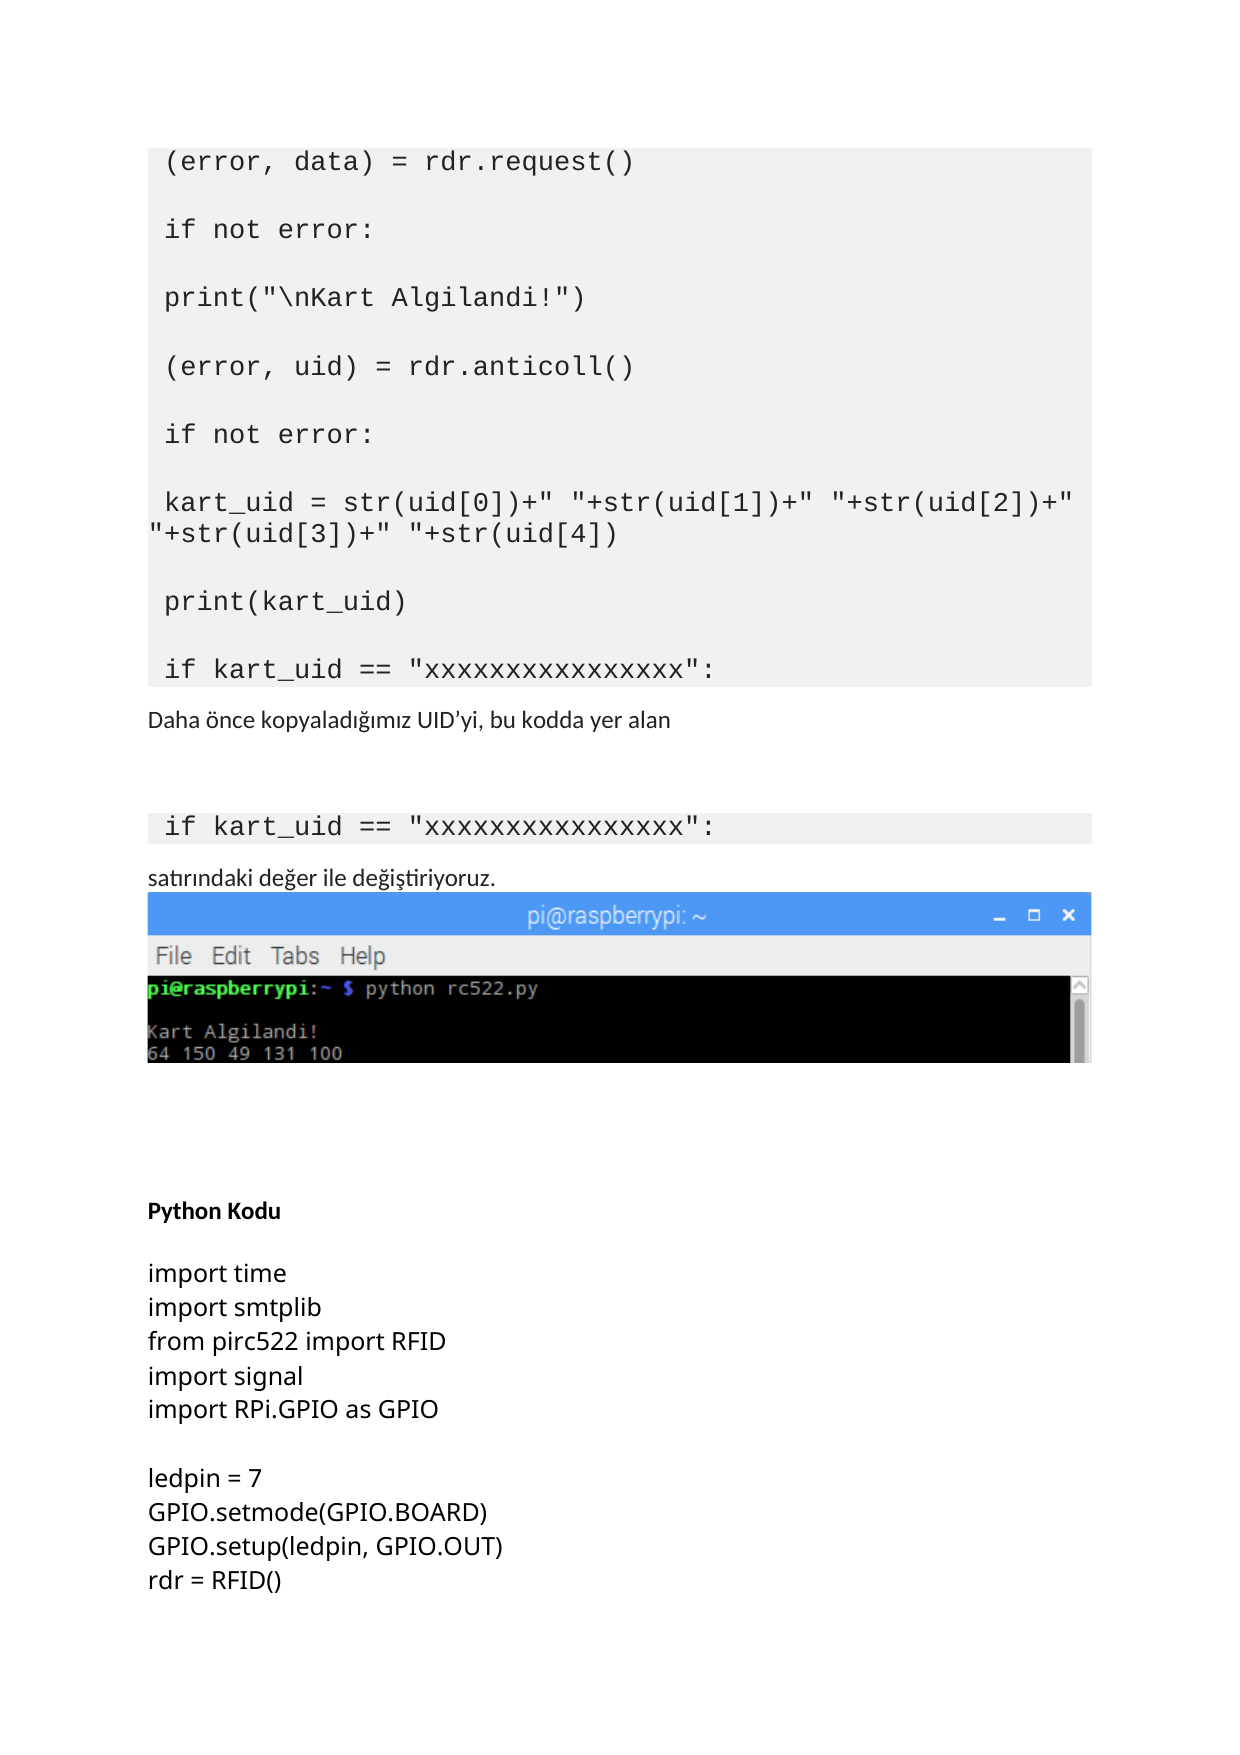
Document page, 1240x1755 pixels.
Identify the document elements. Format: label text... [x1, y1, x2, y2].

text import time import smtplib from pirc522 import RFID import signal import RPi.GPIO as GPIO ledpin = 7 GPIO.setmode(GPIO.BOARD) GPIO.setup(ledpin, GPIO.OUT) rdr = RFID() [148, 1256, 1092, 1597]
text if kart_uid == "xxxxxxxxxxxxxxxx": [148, 813, 1092, 844]
text if not error: [148, 216, 1092, 247]
text (error, uid) = rdr.anticoll() [148, 352, 1092, 383]
text print(kart_uid) [148, 588, 1092, 618]
text Daha önce kopyaladığımız UID’yi, bu kodda yer alan [148, 687, 1092, 735]
text (error, data) = rdr.request() [148, 148, 1092, 178]
text if kart_uid == "xxxxxxxxxxxxxxxx": [148, 656, 1092, 687]
text kart_uid = str(uid[0])+" "+str(uid[1])+" "+str(uid[2])+" "+str(uid[3])+" "+str(uid[4]) [148, 489, 1092, 550]
text print("\nKart Algilandi!") [148, 284, 1092, 315]
text satırındaki değer ile değiştiriyoruz. [148, 844, 1092, 892]
text Python Kodu [148, 1195, 1092, 1225]
text if not error: [148, 421, 1092, 451]
